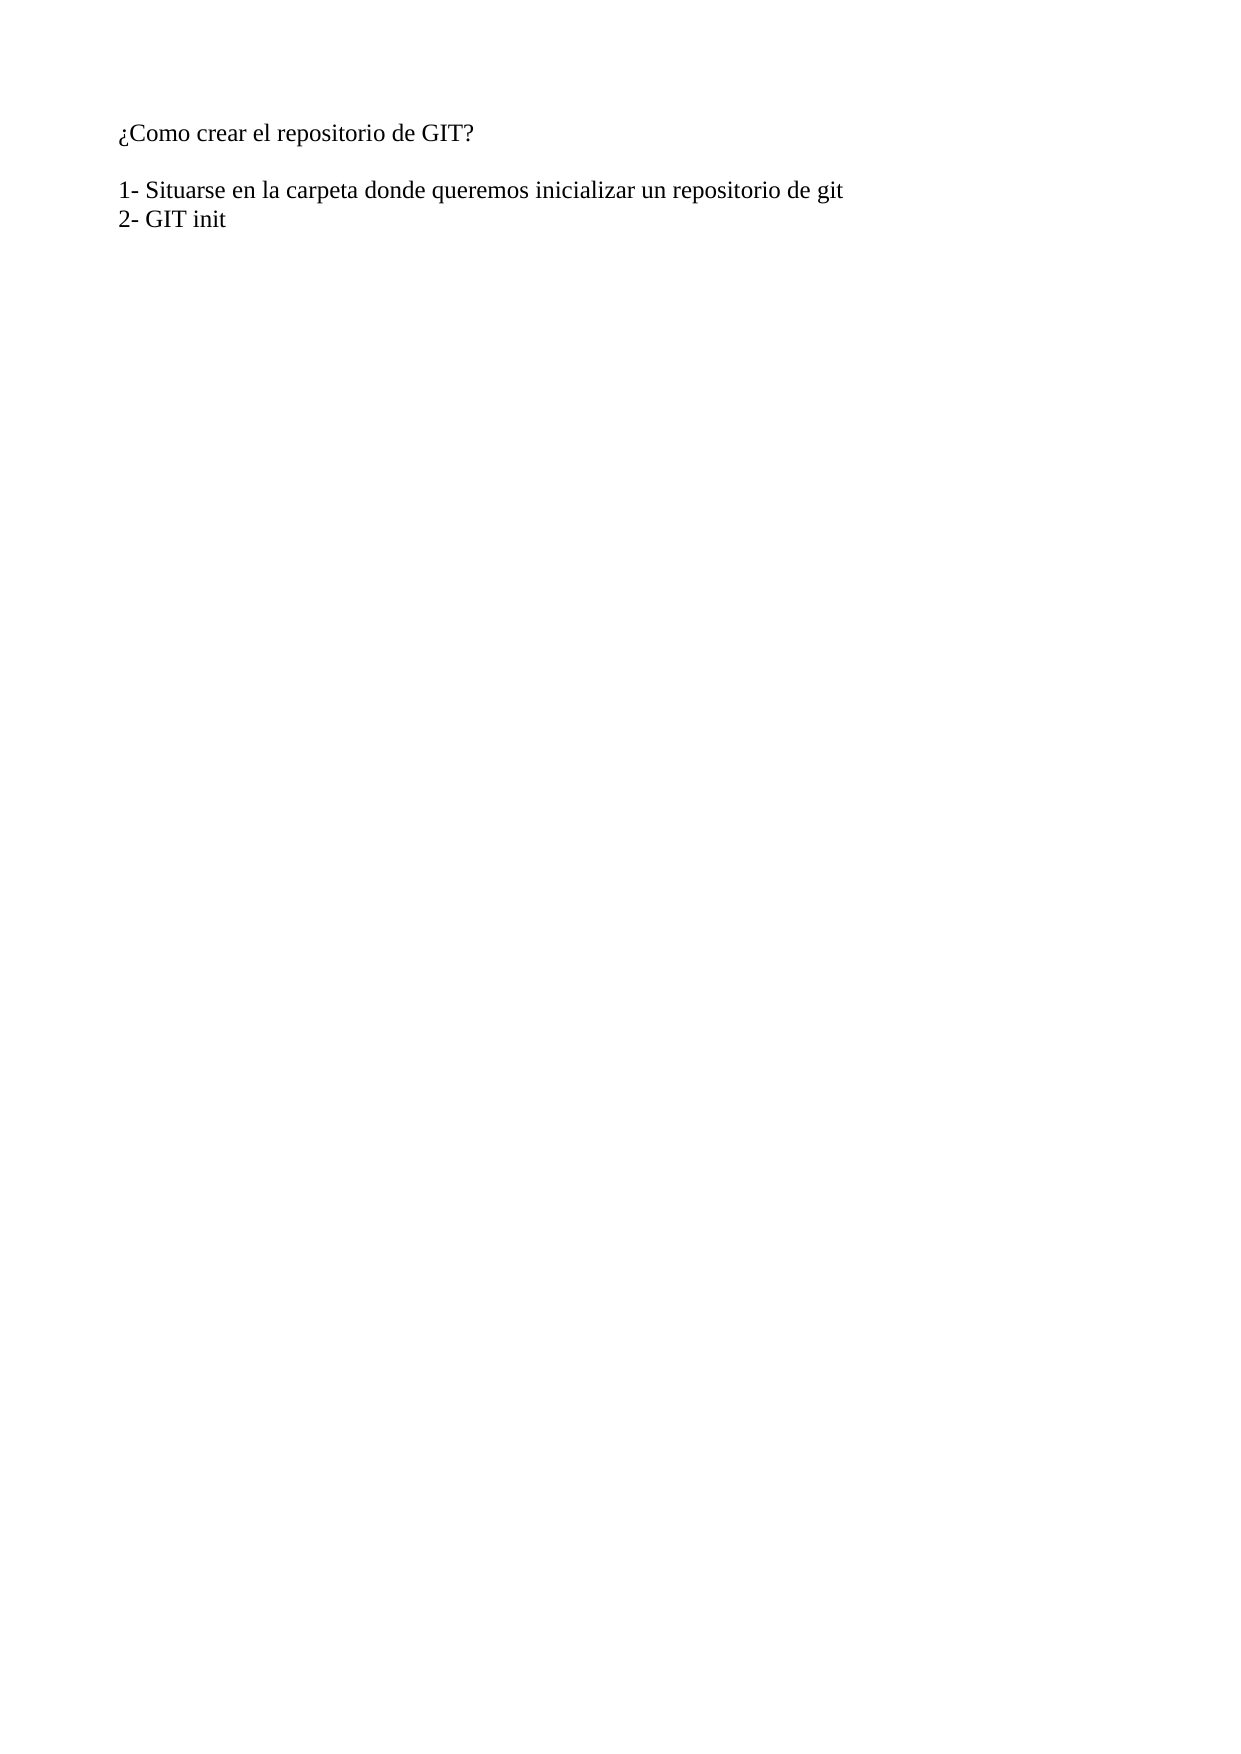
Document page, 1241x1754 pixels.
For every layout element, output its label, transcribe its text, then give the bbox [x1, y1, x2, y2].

text 2- GIT init [118, 204, 1122, 233]
text ¿Como crear el repositorio de GIT? [118, 118, 1122, 147]
text 1- Situarse en la carpeta donde queremos inicializar un repositorio de git [118, 147, 1122, 204]
